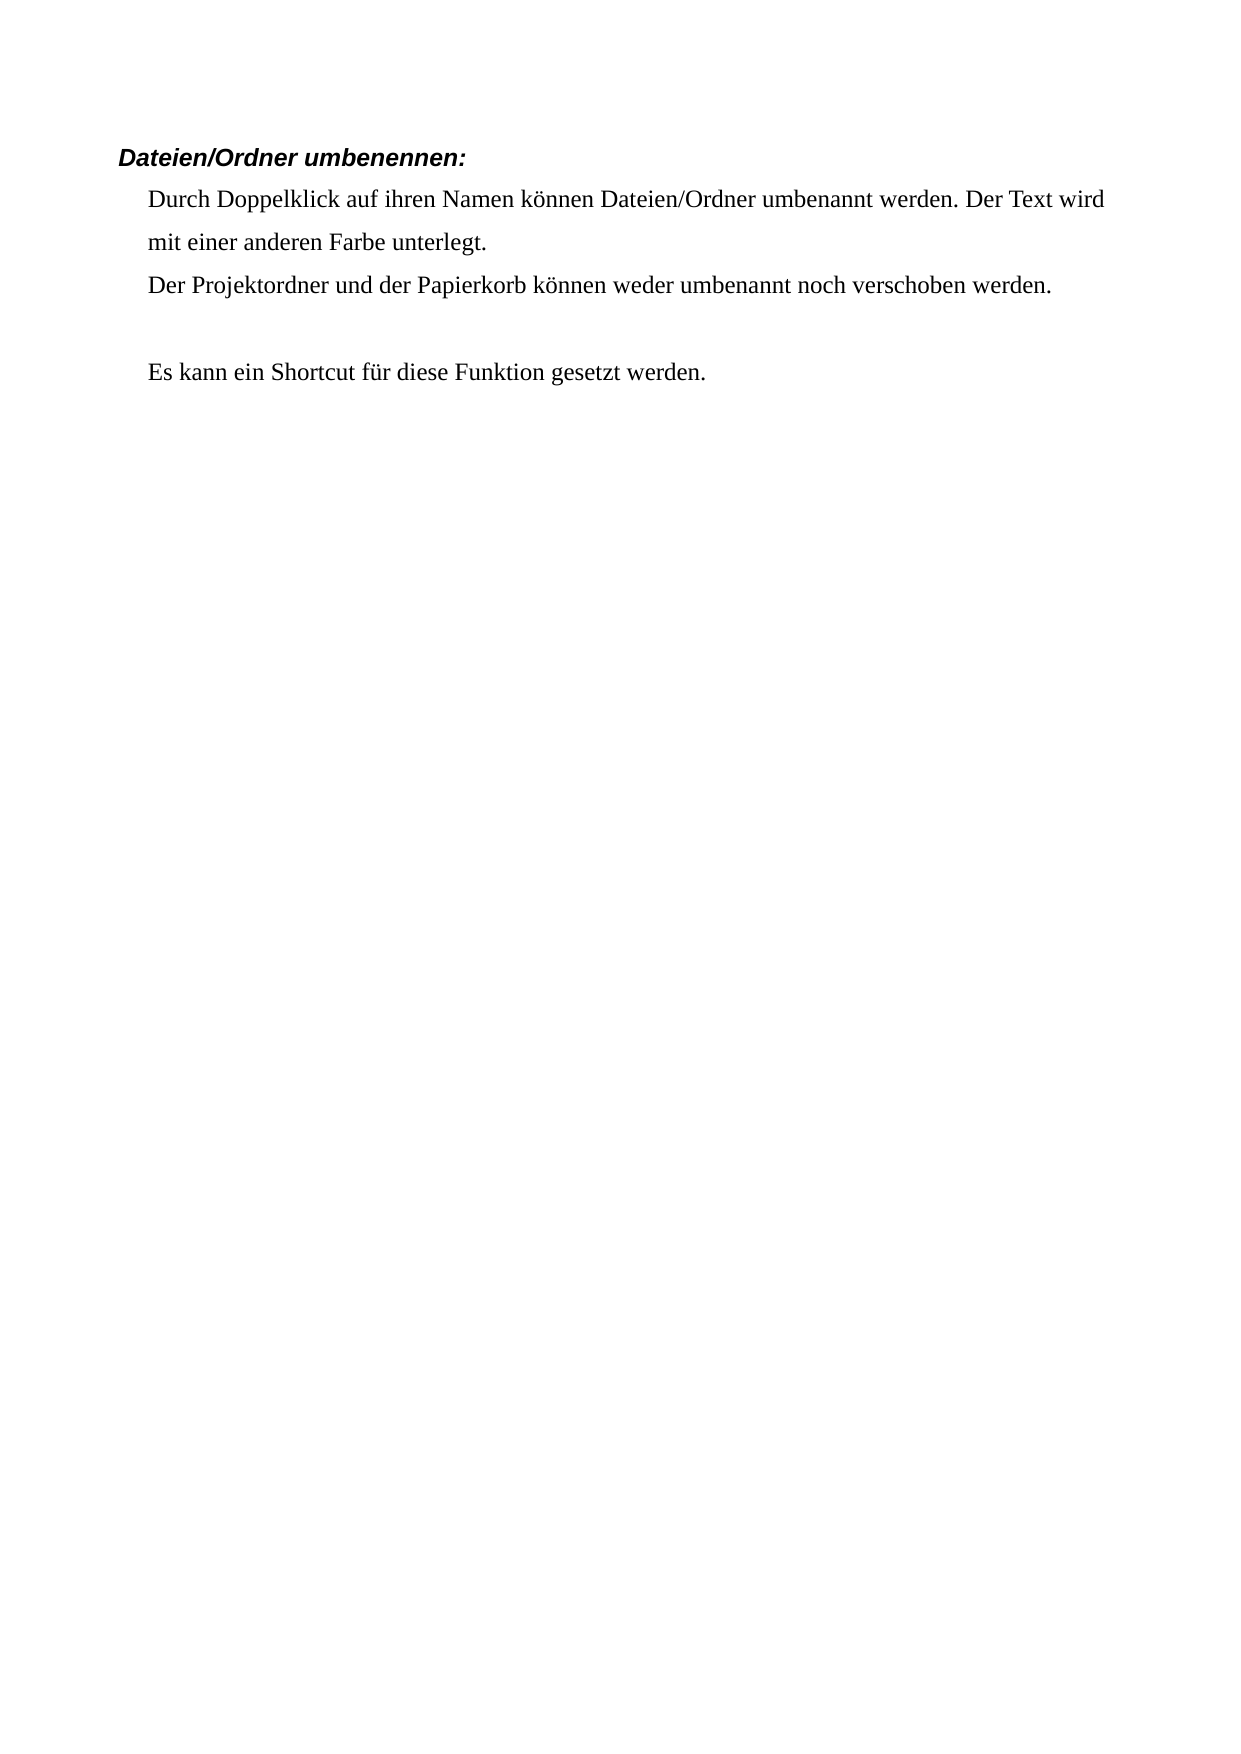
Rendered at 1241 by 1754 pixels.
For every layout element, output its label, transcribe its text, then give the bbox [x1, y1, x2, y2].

text Der Projektordner und der Papierkorb können weder umbenannt noch verschoben werden. [148, 270, 1122, 299]
text Durch Doppelklick auf ihren Namen können Dateien/Ordner umbenannt werden. Der Text wird mit einer anderen Farbe unterlegt. [148, 184, 1122, 256]
subtitle Dateien/Ordner umbenennen: [118, 143, 1122, 172]
text Es kann ein Shortcut für diese Funktion gesetzt werden. [148, 357, 1122, 385]
